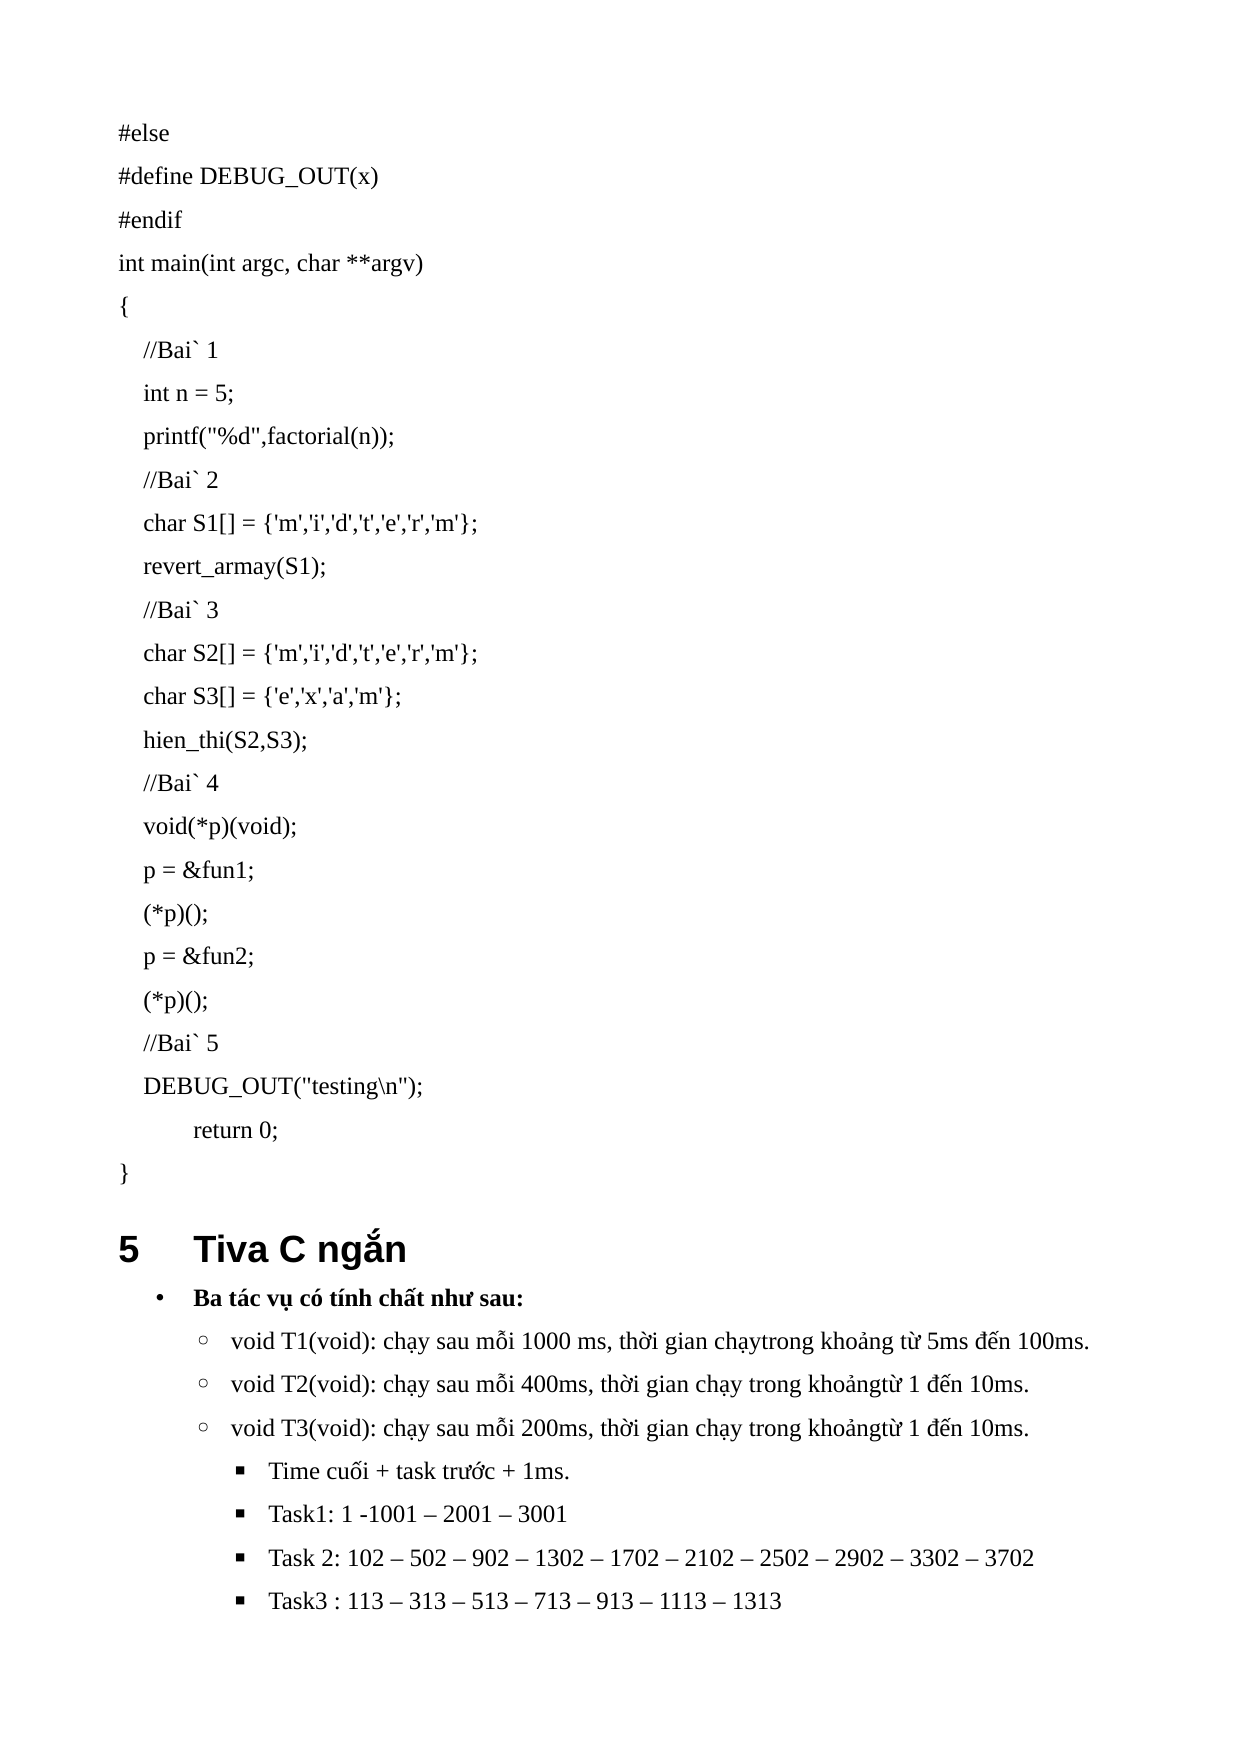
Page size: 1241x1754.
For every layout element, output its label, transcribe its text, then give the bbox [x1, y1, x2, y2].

list Task 2: 102 – 502 – 902 – 1302 – 1702 – 2102 – 2502 – 2902 – 3302 – 3702 [231, 1543, 1122, 1571]
list void T1(void): chạy sau mỗi 1000 ms, thời gian chạytrong khoảng từ 5ms đến 100ms. [193, 1326, 1122, 1355]
text #else [118, 118, 1122, 147]
text #define DEBUG_OUT(x) [118, 161, 1122, 190]
list Ba tác vụ có tính chất như sau: [156, 1283, 1122, 1311]
text //Bai` 5 [118, 1028, 1122, 1057]
text p = &fun2; [118, 941, 1122, 970]
text //Bai` 3 [118, 595, 1122, 623]
text char S3[] = {'e','x','a','m'}; [118, 681, 1122, 710]
text printf("%d",factorial(n)); [118, 421, 1122, 450]
text int main(int argc, char **argv) [118, 248, 1122, 277]
text #endif [118, 205, 1122, 233]
text hien_thi(S2,S3); [118, 725, 1122, 753]
text void(*p)(void); [118, 811, 1122, 840]
text char S1[] = {'m','i','d','t','e','r','m'}; [118, 508, 1122, 537]
list Task3 : 113 – 313 – 513 – 713 – 913 – 1113 – 1313 [231, 1586, 1122, 1615]
text { [118, 291, 1122, 320]
text int n = 5; [118, 378, 1122, 407]
list void T2(void): chạy sau mỗi 400ms, thời gian chạy trong khoảngtừ 1 đến 10ms. [193, 1369, 1122, 1398]
text p = &fun1; [118, 855, 1122, 883]
text //Bai` 4 [118, 768, 1122, 797]
text (*p)(); [118, 985, 1122, 1013]
text return 0; [118, 1115, 1122, 1143]
text char S2[] = {'m','i','d','t','e','r','m'}; [118, 638, 1122, 667]
list Time cuối + task trước + 1ms. [231, 1456, 1122, 1485]
text (*p)(); [118, 898, 1122, 927]
list Task1: 1 -1001 – 2001 – 3001 [231, 1499, 1122, 1528]
text DEBUG_OUT("testing\n"); [118, 1071, 1122, 1100]
subtitle Tiva C ngắn [118, 1226, 1122, 1270]
list void T3(void): chạy sau mỗi 200ms, thời gian chạy trong khoảngtừ 1 đến 10ms. [193, 1413, 1122, 1441]
text } [118, 1158, 1122, 1187]
text revert_armay(S1); [118, 551, 1122, 580]
text //Bai` 1 [118, 335, 1122, 363]
text //Bai` 2 [118, 465, 1122, 493]
